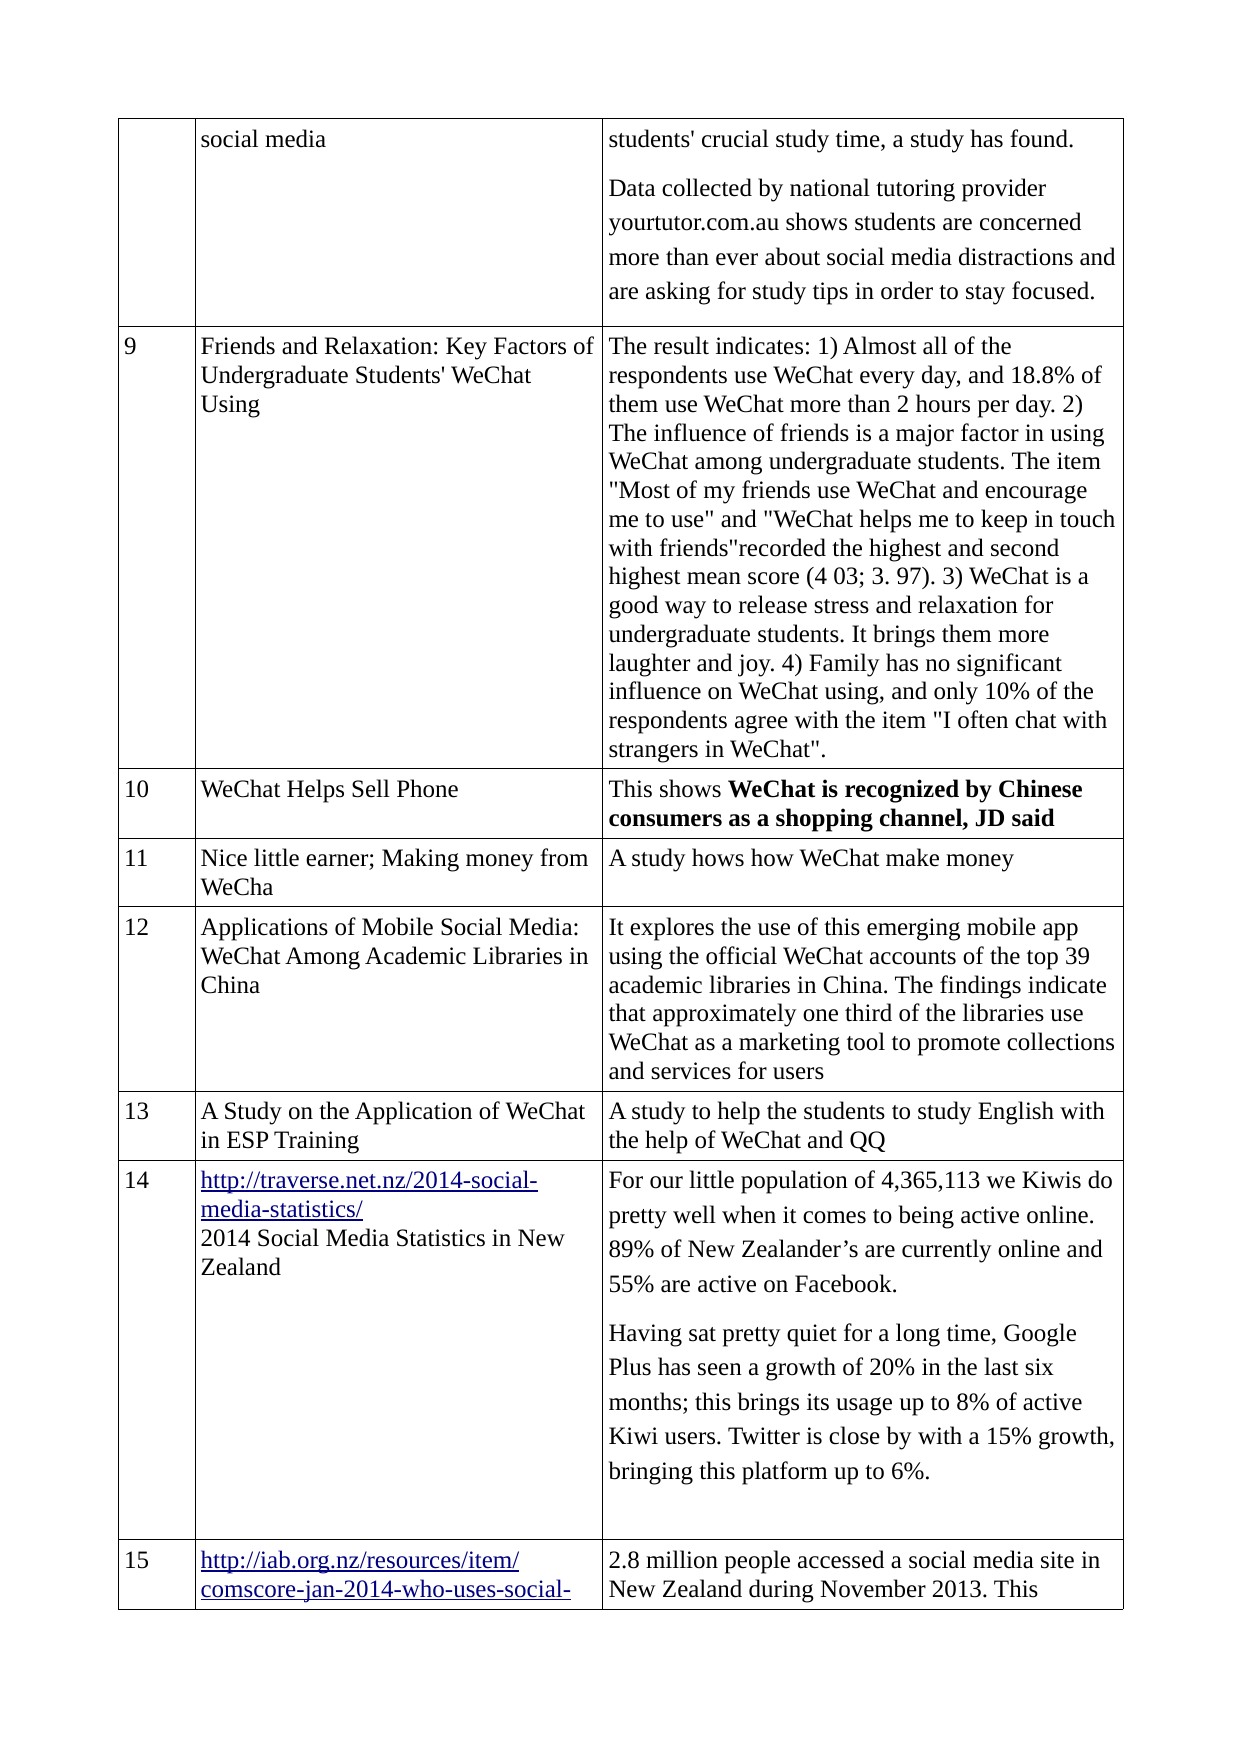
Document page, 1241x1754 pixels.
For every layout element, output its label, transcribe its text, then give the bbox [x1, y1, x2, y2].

table_cell 9 [119, 327, 195, 768]
table_cell [119, 119, 195, 326]
table_cell http://iab.org.nz/resources/item/comscore-jan-2014-who-uses-social- [196, 1540, 602, 1608]
table_cell For our little population of 4,365,113 we Kiwis do pretty well when it comes to being active online. 89% of New Zealander’s are currently online and 55% are active on Facebook. Having sat pretty quiet for a long time, Google Plus has seen a growth of 20% in the last six months; this brings its usage up to 8% of active Kiwi users. Twitter is close by with a 15% growth, bringing this platform up to 6%. [603, 1161, 1123, 1539]
table_cell Nice little earner; Making money from WeCha [196, 839, 602, 906]
table_cell 10 [119, 769, 195, 837]
table_cell 13 [119, 1092, 195, 1159]
table_cell 11 [119, 839, 195, 906]
table_cell 2.8 million people accessed a social media site in New Zealand during November 2013. This [603, 1540, 1123, 1608]
table_cell A study hows how WeChat make money [603, 839, 1123, 906]
table_cell Friends and Relaxation: Key Factors of Undergraduate Students' WeChat Using [196, 327, 602, 768]
table_cell 14 [119, 1161, 195, 1539]
table_cell A Study on the Application of WeChat in ESP Training [196, 1092, 602, 1159]
table_cell The result indicates: 1) Almost all of the respondents use WeChat every day, and 18.8% of them use WeChat more than 2 hours per day. 2) The influence of friends is a major factor in using WeChat among undergraduate students. The item "Most of my friends use WeChat and encourage me to use" and "WeChat helps me to keep in touch with friends"recorded the highest and second highest mean score (4 03; 3. 97). 3) WeChat is a good way to release stress and relaxation for undergraduate students. It brings them more laughter and joy. 4) Family has no significant influence on WeChat using, and only 10% of the respondents agree with the item "I often chat with strangers in WeChat". [603, 327, 1123, 768]
table_cell students' crucial study time, a study has found. Data collected by national tutoring provider yourtutor.com.au shows students are concerned more than ever about social media distractions and are asking for study tips in order to stay focused. [603, 119, 1123, 326]
table_cell WeChat Helps Sell Phone [196, 769, 602, 837]
table_cell It explores the use of this emerging mobile app using the official WeChat accounts of the top 39 academic libraries in China. The findings indicate that approximately one third of the libraries use WeChat as a marketing tool to promote collections and services for users [603, 907, 1123, 1091]
table_cell social media [196, 119, 602, 326]
table_cell http://traverse.net.nz/2014-social-media-statistics/ 2014 Social Media Statistics in New Zealand [196, 1161, 602, 1539]
table_cell A study to help the students to study English with the help of WeChat and QQ [603, 1092, 1123, 1159]
table_cell 12 [119, 907, 195, 1091]
table_cell Applications of Mobile Social Media: WeChat Among Academic Libraries in China [196, 907, 602, 1091]
table_cell This shows WeChat is recognized by Chinese consumers as a shopping channel, JD said [603, 769, 1123, 837]
table_cell 15 [119, 1540, 195, 1608]
